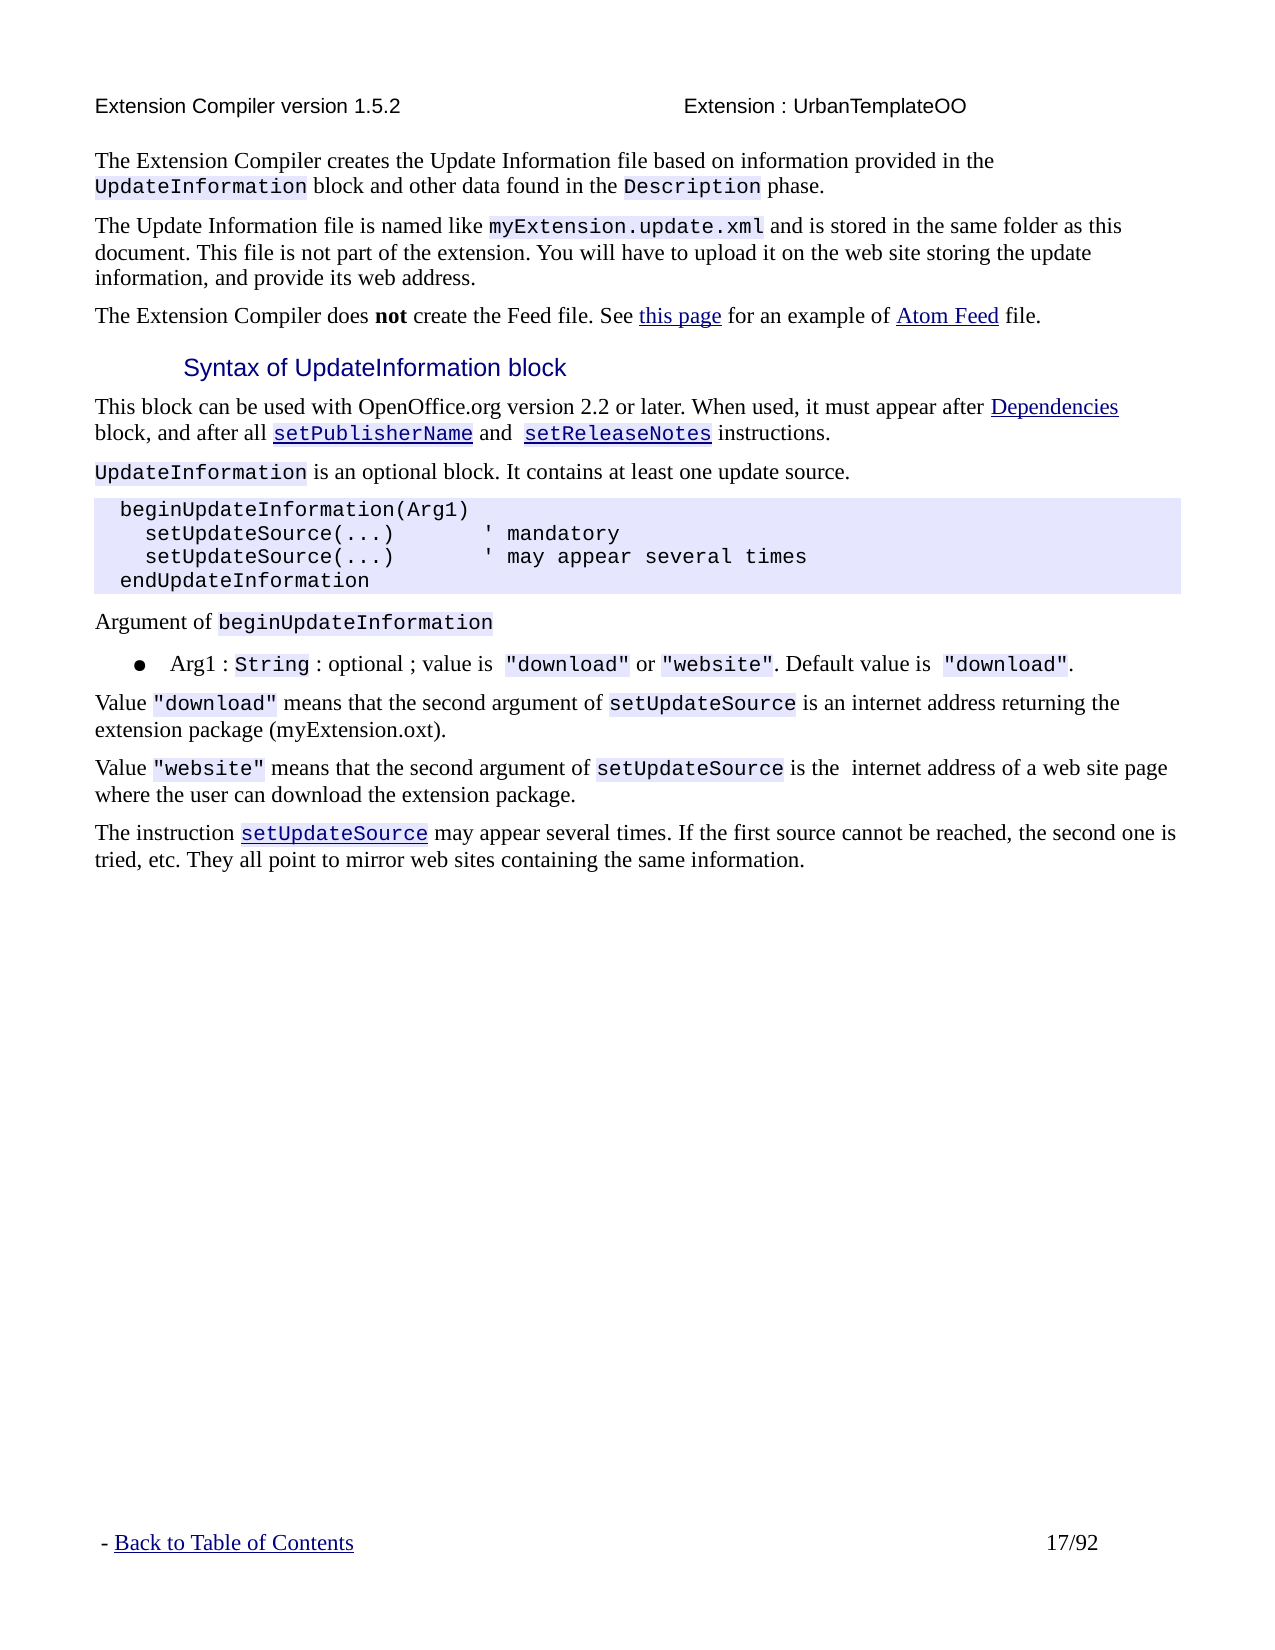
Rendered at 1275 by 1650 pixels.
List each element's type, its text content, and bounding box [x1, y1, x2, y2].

list Arg1 : String : optional ; value is "download" or "website". Default value is "download". [132, 651, 1181, 677]
text The instruction setUpdateSource may appear several times. If the first source cannot be reached, the second one is tried, etc. They all point to mirror web sites containing the same information. [94, 820, 1181, 872]
text setUpdateSource(...) ' may appear several times [94, 546, 1181, 570]
subtitle Syntax of UpdateInformation block [183, 353, 1181, 382]
text The Extension Compiler creates the Update Information file based on information provided in the UpdateInformation block and other data found in the Description phase. [94, 147, 1181, 200]
text The Extension Compiler does not create the Feed file. See this page for an example of Atom Feed file. [94, 303, 1181, 328]
text Value "website" means that the second argument of setUpdateSource is the internet address of a web site page where the user can download the extension package. [94, 755, 1181, 807]
text The Update Information file is named like myExtension.update.xml and is stored in the same folder as this document. This file is not part of the extension. You will have to upload it on the web site storing the update information, and provide its web address. [94, 212, 1181, 291]
text UpdateInformation is an optional block. It contains at least one update source. [94, 459, 1181, 486]
text Value "download" means that the second argument of setUpdateSource is an internet address returning the extension package (myExtension.oxt). [94, 690, 1181, 742]
text endUpdateInformation [94, 570, 1181, 594]
text beginUpdateInformation(Arg1) [94, 498, 1181, 522]
text This block can be used with OpenOffice.org version 2.2 or later. When used, it must appear after Dependencies block, and after all setPublisherName and setReleaseNotes instructions. [94, 394, 1181, 447]
text Argument of beginUpdateInformation [94, 609, 1181, 636]
text setUpdateSource(...) ' mandatory [94, 522, 1181, 546]
